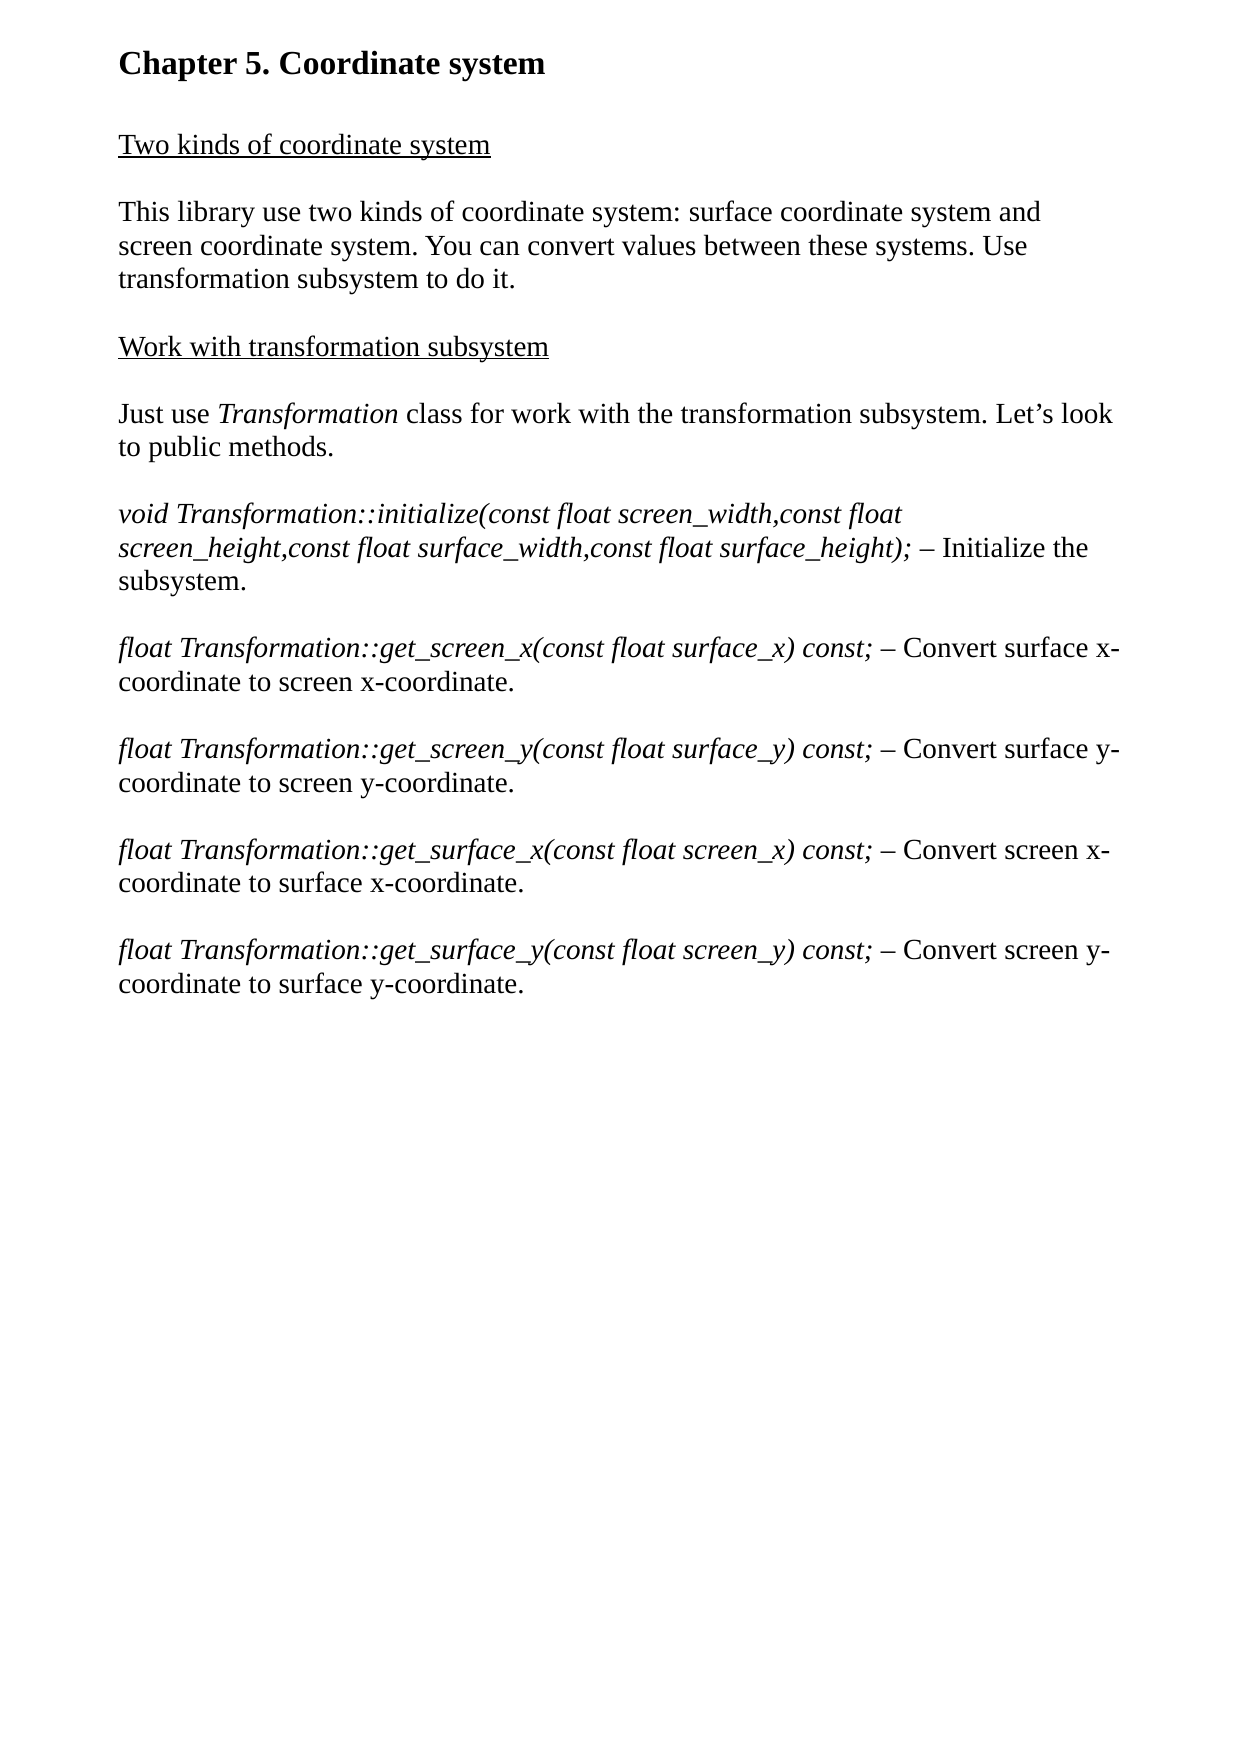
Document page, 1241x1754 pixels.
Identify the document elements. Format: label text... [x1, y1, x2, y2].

text Just use Transformation class for work with the transformation subsystem. Let’s look to public methods. [118, 396, 1122, 463]
text Two kinds of coordinate system [118, 127, 1122, 161]
text void Transformation::initialize(const float screen_width,const float screen_height,const float surface_width,const float surface_height); – Initialize the subsystem. [118, 496, 1122, 597]
text This library use two kinds of coordinate system: surface coordinate system and screen coordinate system. You can convert values between these systems. Use transformation subsystem to do it. [118, 194, 1122, 295]
text float Transformation::get_screen_y(const float surface_y) const; – Convert surface y-coordinate to screen y-coordinate. [118, 731, 1122, 798]
text Work with transformation subsystem [118, 329, 1122, 362]
text float Transformation::get_surface_x(const float screen_x) const; – Convert screen x-coordinate to surface x-coordinate. [118, 832, 1122, 899]
subtitle Chapter 5. Coordinate system [118, 43, 1122, 81]
text float Transformation::get_surface_y(const float screen_y) const; – Convert screen y-coordinate to surface y-coordinate. [118, 932, 1122, 999]
text float Transformation::get_screen_x(const float surface_x) const; – Convert surface x-coordinate to screen x-coordinate. [118, 631, 1122, 698]
